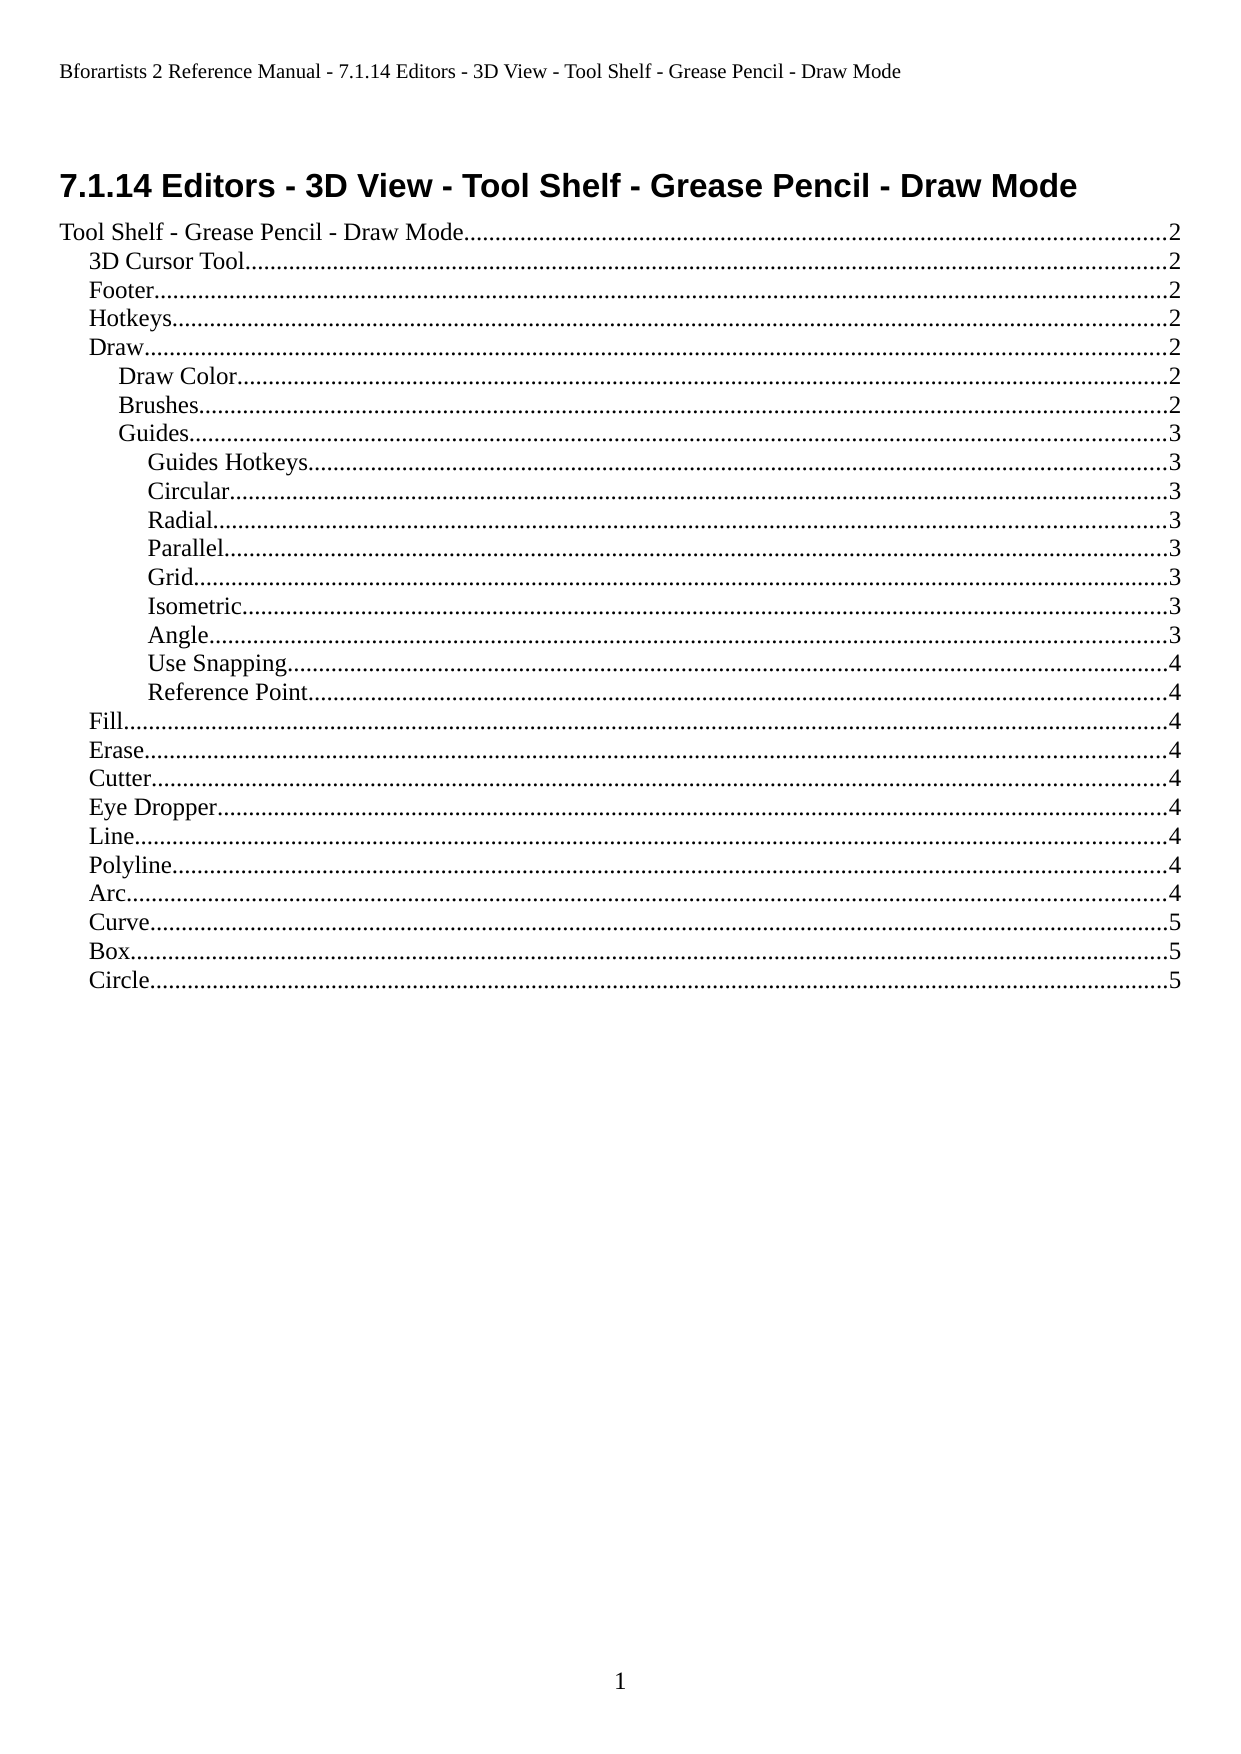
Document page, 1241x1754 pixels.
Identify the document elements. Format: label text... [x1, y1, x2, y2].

text Footer 2 [88, 275, 1181, 303]
text Grid 3 [147, 562, 1181, 591]
text Reference Point 4 [147, 677, 1181, 706]
text Arc 4 [88, 878, 1181, 907]
text Tool Shelf - Grease Pencil - Draw Mode 2 [59, 217, 1181, 246]
text Cutter 4 [88, 763, 1181, 792]
text Circular 3 [147, 476, 1181, 505]
subtitle 7.1.14 Editors - 3D View - Tool Shelf - Grease Pencil - Draw Mode [59, 166, 1181, 205]
text Line 4 [88, 821, 1181, 850]
text Circle 5 [88, 965, 1181, 993]
text 3D Cursor Tool 2 [88, 246, 1181, 275]
text Polyline 4 [88, 850, 1181, 878]
text Brushes 2 [118, 390, 1181, 418]
text Radial 3 [147, 505, 1181, 533]
text Hotkeys 2 [88, 303, 1181, 332]
text Erase 4 [88, 735, 1181, 763]
text Angle 3 [147, 620, 1181, 648]
text Parallel 3 [147, 533, 1181, 562]
text Use Snapping 4 [147, 648, 1181, 677]
text Curve 5 [88, 907, 1181, 936]
text Draw 2 [88, 332, 1181, 361]
text Guides 3 [118, 418, 1181, 447]
text Eye Dropper 4 [88, 792, 1181, 821]
text Guides Hotkeys 3 [147, 447, 1181, 476]
text Draw Color 2 [118, 361, 1181, 390]
text Box 5 [88, 936, 1181, 965]
text Isometric 3 [147, 591, 1181, 620]
text Fill 4 [88, 706, 1181, 735]
